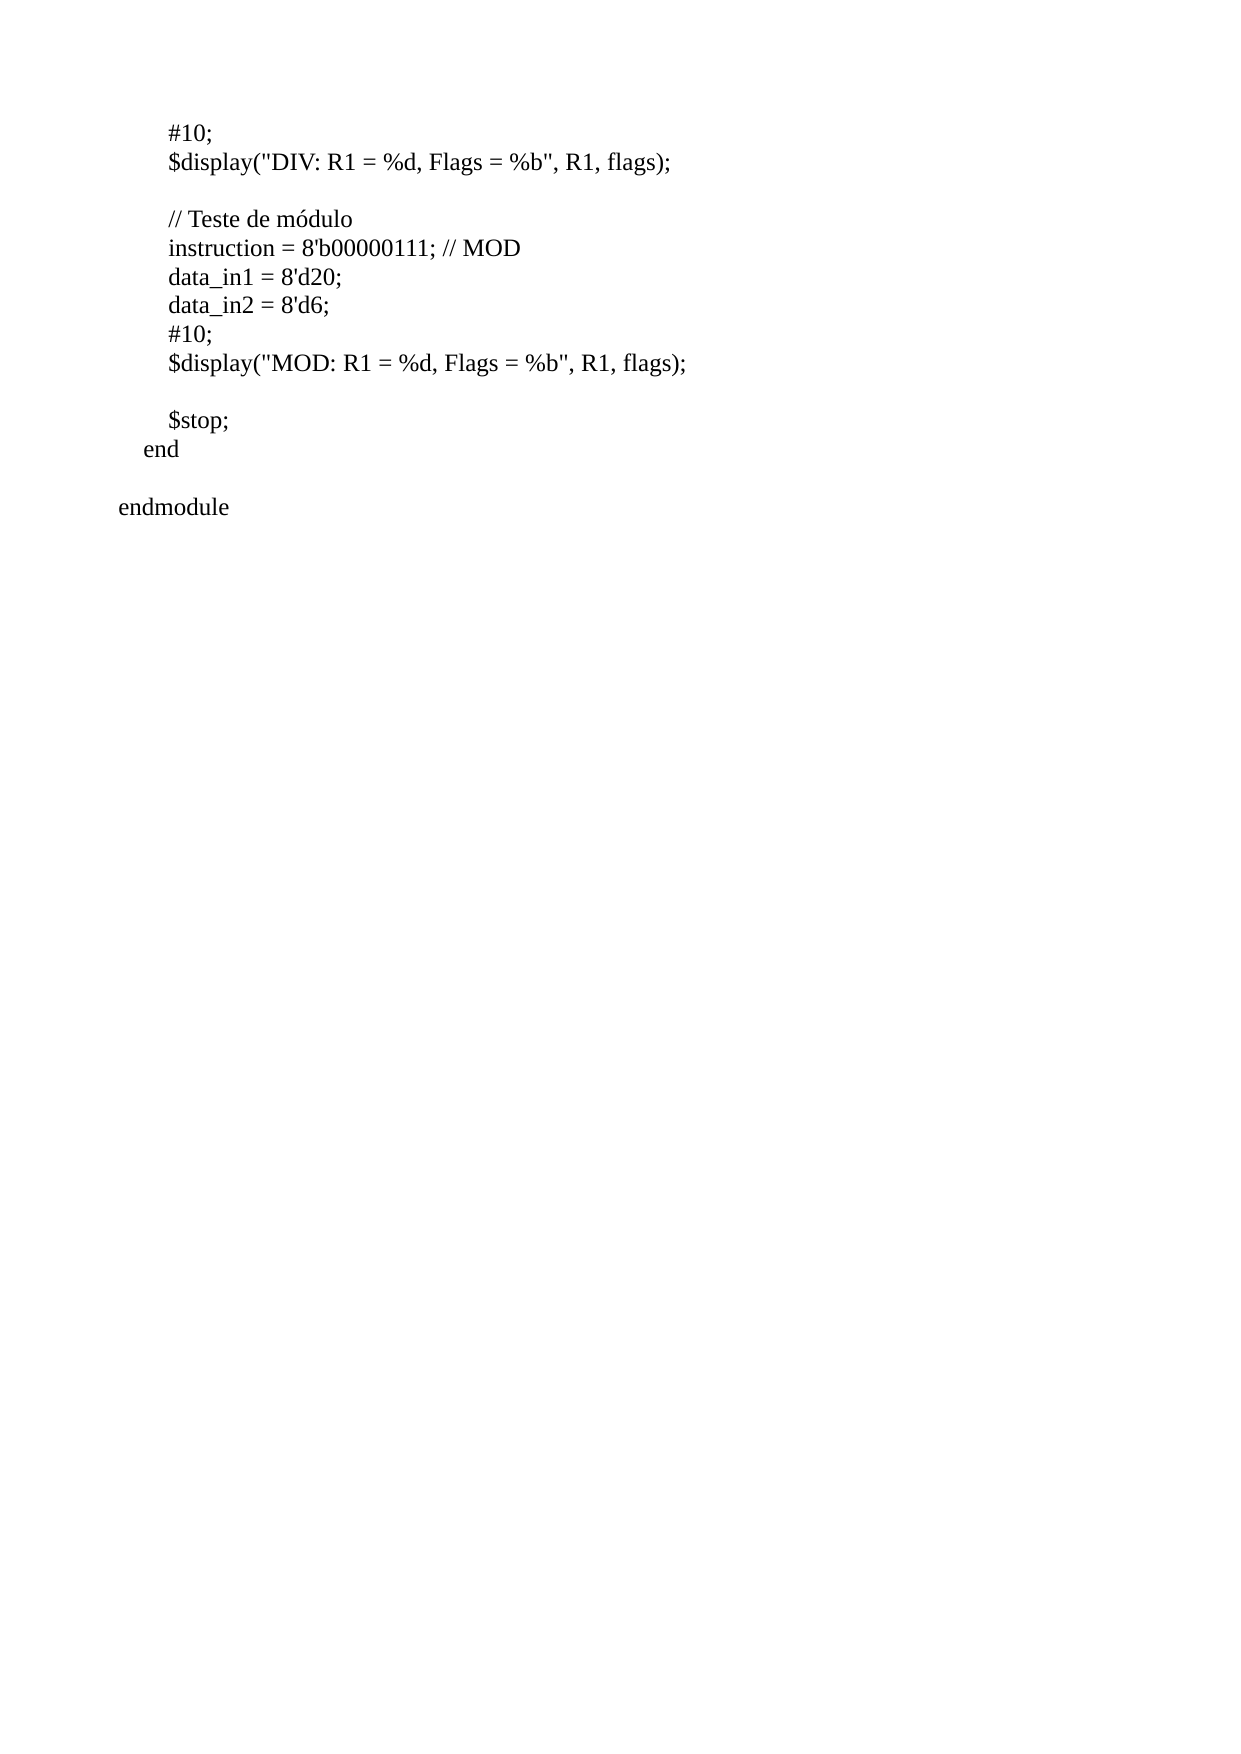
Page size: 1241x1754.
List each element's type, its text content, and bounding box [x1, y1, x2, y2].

text instruction = 8'b00000111; // MOD [118, 233, 1122, 262]
text end [118, 434, 1122, 463]
text endmodule [118, 492, 1122, 521]
text $display("DIV: R1 = %d, Flags = %b", R1, flags); [118, 147, 1122, 176]
text #10; [118, 118, 1122, 147]
text data_in2 = 8'd6; [118, 291, 1122, 319]
text data_in1 = 8'd20; [118, 262, 1122, 291]
text #10; [118, 319, 1122, 348]
text $display("MOD: R1 = %d, Flags = %b", R1, flags); [118, 348, 1122, 377]
text // Teste de módulo [118, 204, 1122, 233]
text $stop; [118, 406, 1122, 434]
